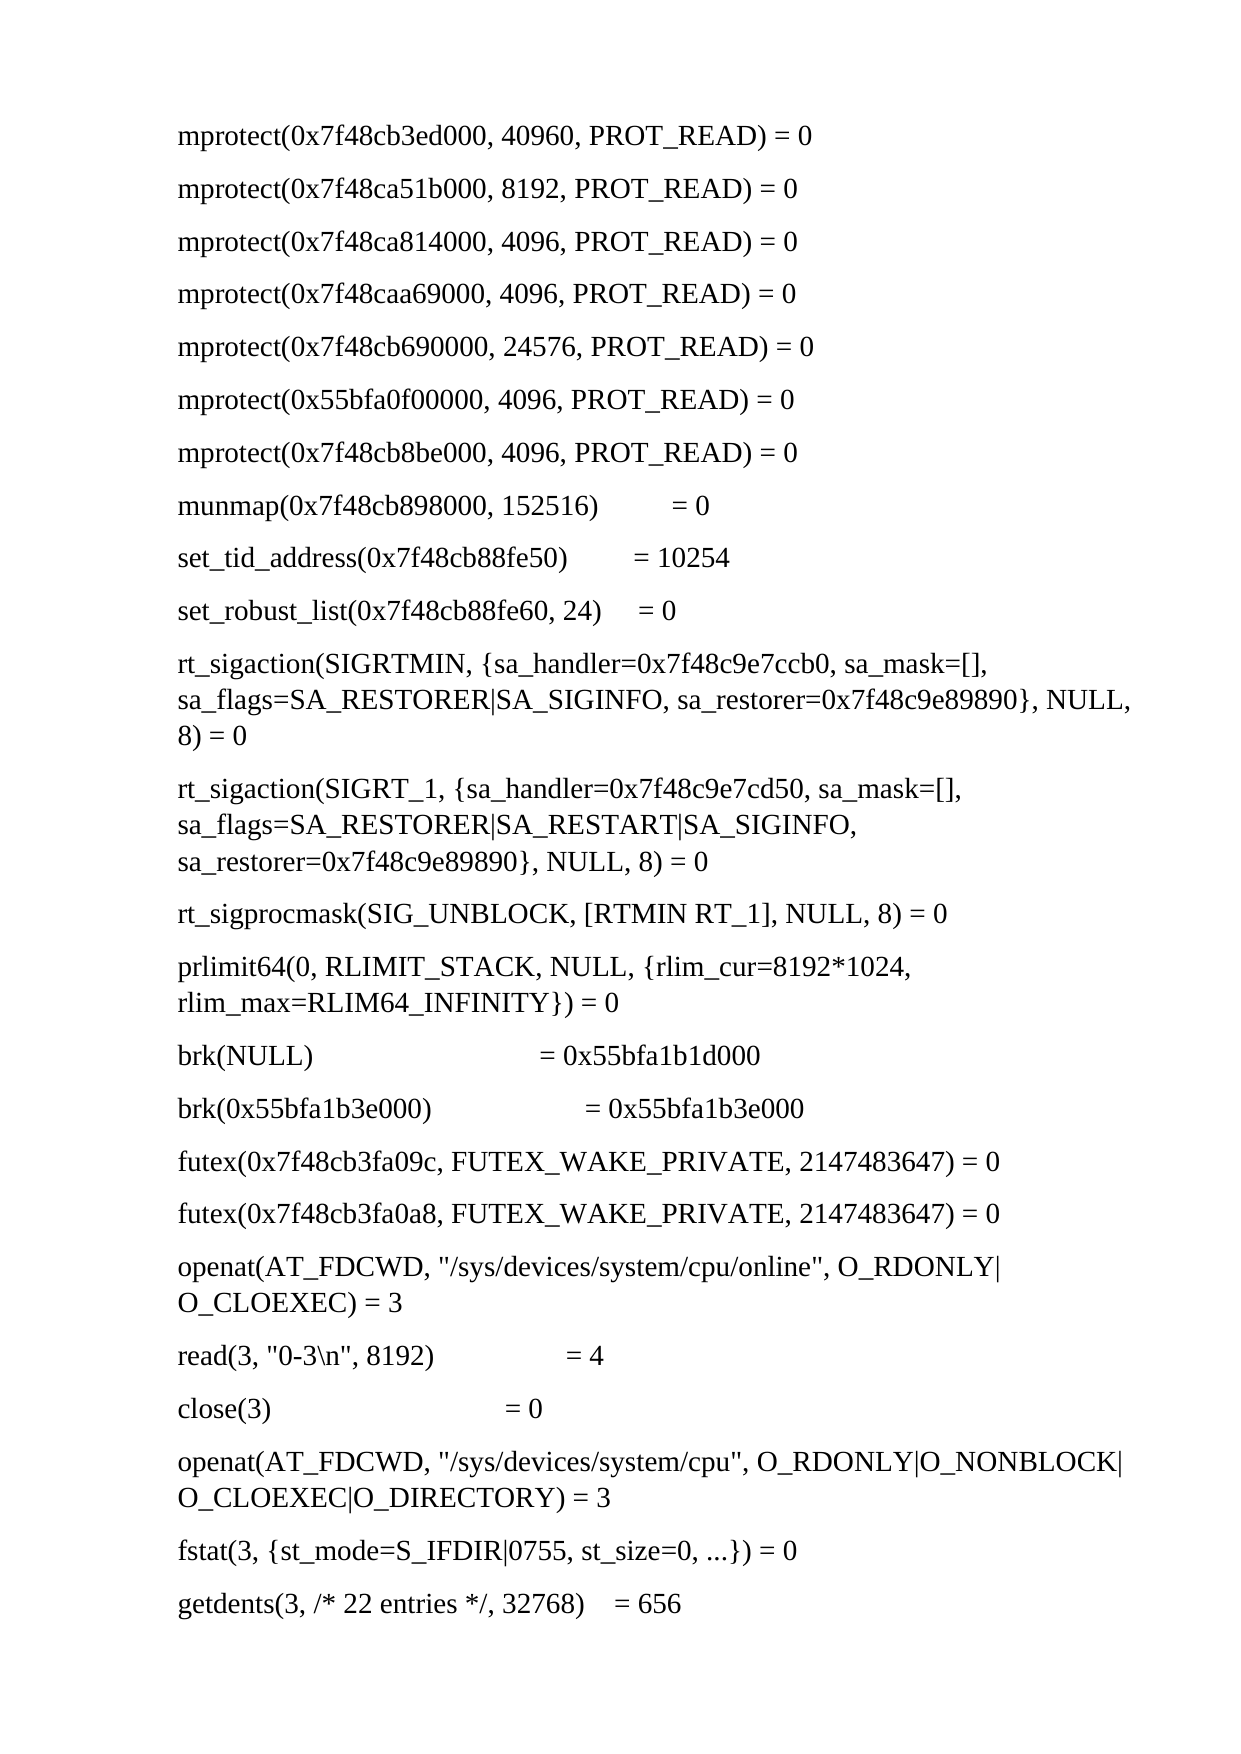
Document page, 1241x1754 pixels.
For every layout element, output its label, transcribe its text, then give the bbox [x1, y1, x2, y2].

text rt_sigaction(SIGRTMIN, {sa_handler=0x7f48c9e7ccb0, sa_mask=[], sa_flags=SA_RESTORER|SA_SIGINFO, sa_restorer=0x7f48c9e89890}, NULL, 8) = 0 [177, 646, 1152, 752]
text mprotect(0x55bfa0f00000, 4096, PROT_READ) = 0 [177, 382, 1152, 416]
text getdents(3, /* 22 entries */, 32768) = 656 [177, 1586, 1152, 1619]
text prlimit64(0, RLIMIT_STACK, NULL, {rlim_cur=8192*1024, rlim_max=RLIM64_INFINITY}) = 0 [177, 949, 1152, 1019]
text mprotect(0x7f48cb690000, 24576, PROT_READ) = 0 [177, 329, 1152, 363]
text mprotect(0x7f48cb8be000, 4096, PROT_READ) = 0 [177, 435, 1152, 468]
text openat(AT_FDCWD, "/sys/devices/system/cpu", O_RDONLY|O_NONBLOCK|O_CLOEXEC|O_DIRECTORY) = 3 [177, 1444, 1152, 1514]
text rt_sigaction(SIGRT_1, {sa_handler=0x7f48c9e7cd50, sa_mask=[], sa_flags=SA_RESTORER|SA_RESTART|SA_SIGINFO, sa_restorer=0x7f48c9e89890}, NULL, 8) = 0 [177, 771, 1152, 877]
text futex(0x7f48cb3fa09c, FUTEX_WAKE_PRIVATE, 2147483647) = 0 [177, 1144, 1152, 1177]
text rt_sigprocmask(SIG_UNBLOCK, [RTMIN RT_1], NULL, 8) = 0 [177, 896, 1152, 930]
text fstat(3, {st_mode=S_IFDIR|0755, st_size=0, ...}) = 0 [177, 1533, 1152, 1567]
text mprotect(0x7f48caa69000, 4096, PROT_READ) = 0 [177, 277, 1152, 310]
text read(3, "0-3\n", 8192) = 4 [177, 1338, 1152, 1372]
text set_tid_address(0x7f48cb88fe50) = 10254 [177, 541, 1152, 574]
text set_robust_list(0x7f48cb88fe60, 24) = 0 [177, 593, 1152, 627]
text close(3) = 0 [177, 1391, 1152, 1425]
text mprotect(0x7f48cb3ed000, 40960, PROT_READ) = 0 [177, 118, 1152, 152]
text openat(AT_FDCWD, "/sys/devices/system/cpu/online", O_RDONLY|O_CLOEXEC) = 3 [177, 1249, 1152, 1319]
text brk(NULL) = 0x55bfa1b1d000 [177, 1038, 1152, 1072]
text mprotect(0x7f48ca814000, 4096, PROT_READ) = 0 [177, 224, 1152, 257]
text munmap(0x7f48cb898000, 152516) = 0 [177, 488, 1152, 521]
text brk(0x55bfa1b3e000) = 0x55bfa1b3e000 [177, 1091, 1152, 1124]
text futex(0x7f48cb3fa0a8, FUTEX_WAKE_PRIVATE, 2147483647) = 0 [177, 1197, 1152, 1230]
text mprotect(0x7f48ca51b000, 8192, PROT_READ) = 0 [177, 171, 1152, 204]
